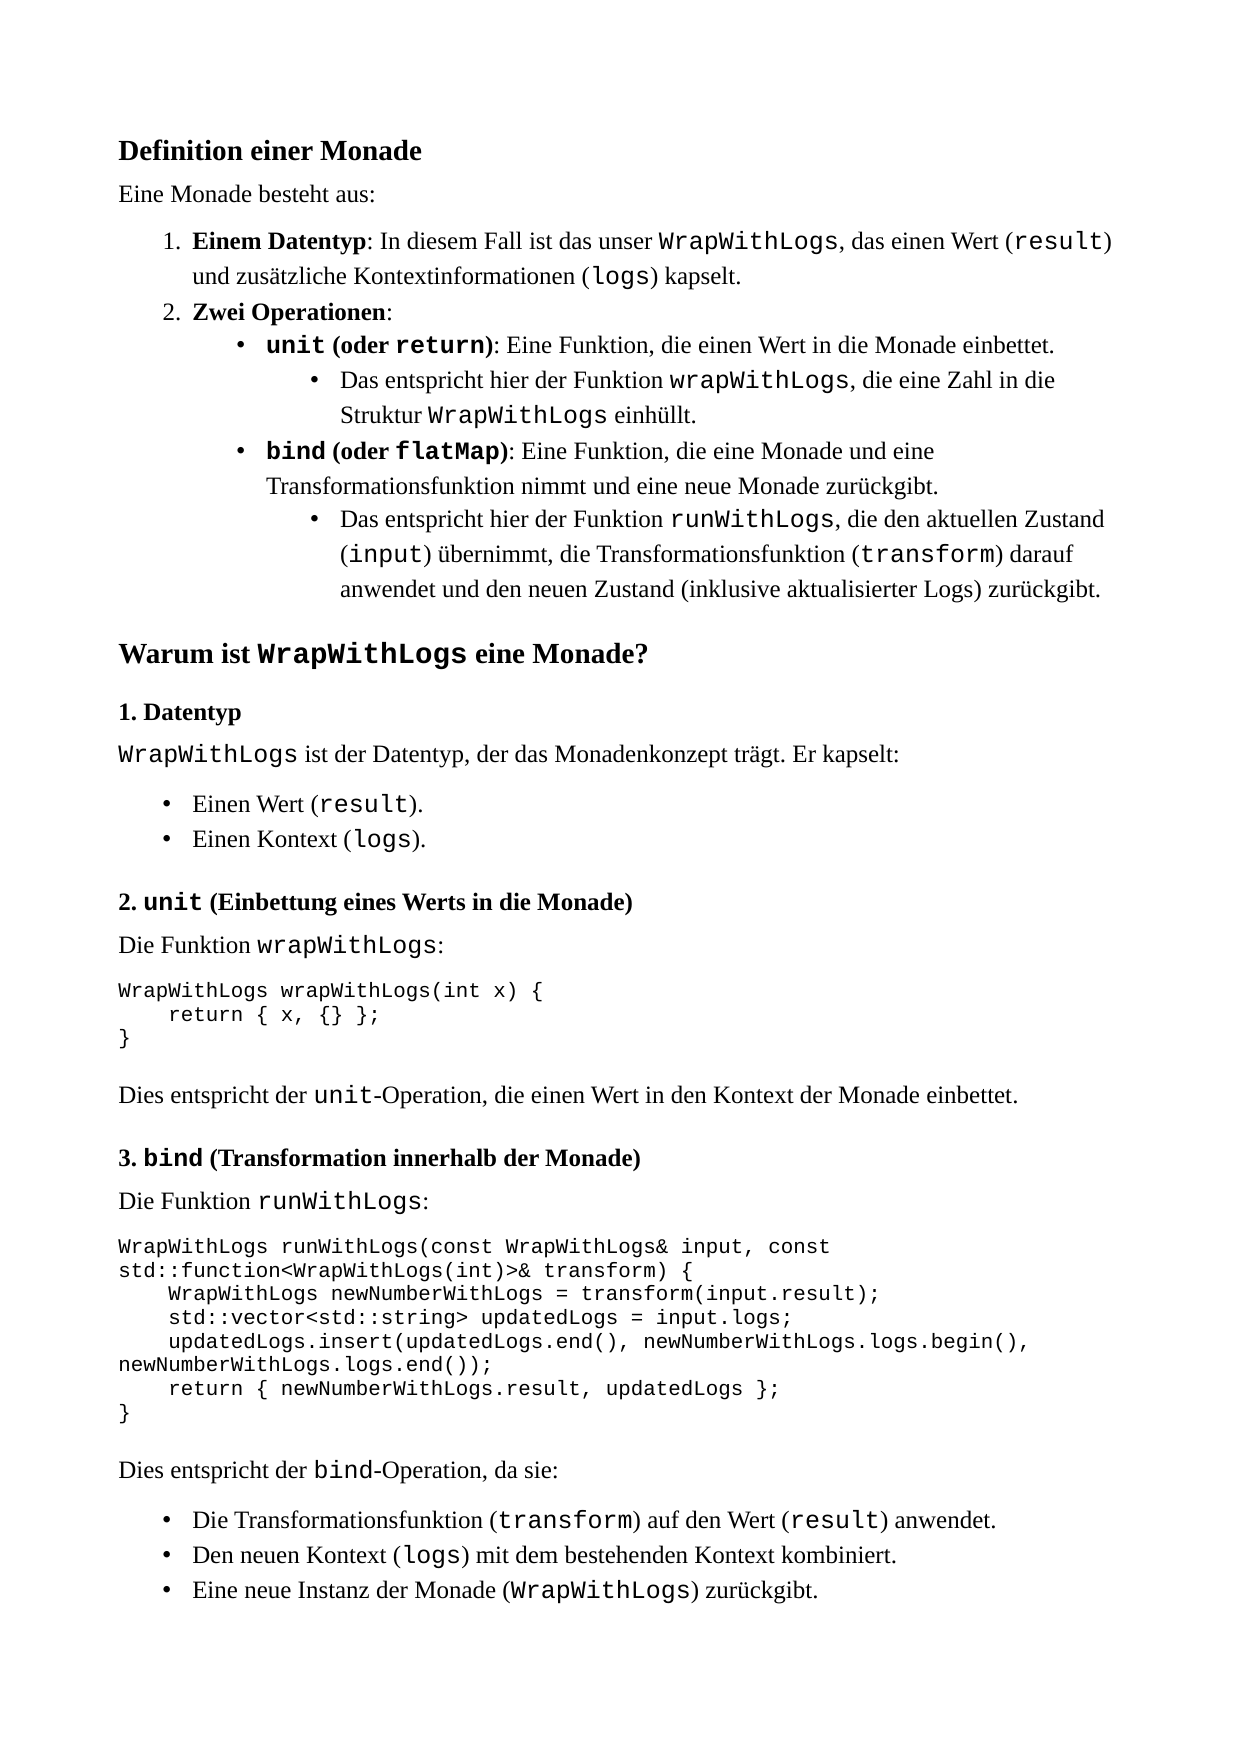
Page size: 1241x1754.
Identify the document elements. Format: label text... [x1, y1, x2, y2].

list Das entspricht hier der Funktion wrapWithLogs, die eine Zahl in die Struktur WrapWithLogs einhüllt. [310, 365, 1122, 431]
text WrapWithLogs runWithLogs(const WrapWithLogs& input, const std::function<WrapWithLogs(int)>& transform) { [118, 1236, 1122, 1283]
subtitle 2. unit (Einbettung eines Werts in die Monade) [118, 887, 1122, 917]
list Die Transformationsfunktion (transform) auf den Wert (result) anwendet. [162, 1505, 1122, 1536]
text Eine Monade besteht aus: [118, 179, 1122, 207]
text WrapWithLogs ist der Datentyp, der das Monadenkonzept trägt. Er kapselt: [118, 739, 1122, 769]
list Den neuen Kontext (logs) mit dem bestehenden Kontext kombiniert. [162, 1540, 1122, 1571]
list Einem Datentyp: In diesem Fall ist das unser WrapWithLogs, das einen Wert (result) und zusätzliche Kontextinformationen (logs) kapselt. [162, 226, 1122, 292]
list Eine neue Instanz der Monade (WrapWithLogs) zurückgibt. [162, 1576, 1122, 1606]
subtitle 1. Datentyp [118, 697, 1122, 726]
text updatedLogs.insert(updatedLogs.end(), newNumberWithLogs.logs.begin(), newNumberWithLogs.logs.end()); [118, 1331, 1122, 1378]
list Einen Kontext (logs). [162, 824, 1122, 855]
subtitle 3. bind (Transformation innerhalb der Monade) [118, 1143, 1122, 1174]
list bind (oder flatMap): Eine Funktion, die eine Monade und eine Transformationsfunktion nimmt und eine neue Monade zurückgibt. [236, 436, 1122, 500]
list Zwei Operationen: [162, 297, 1122, 326]
text WrapWithLogs wrapWithLogs(int x) { [118, 980, 1122, 1003]
text return { x, {} }; [118, 1003, 1122, 1027]
text Die Funktion runWithLogs: [118, 1186, 1122, 1217]
text Dies entspricht der unit-Operation, die einen Wert in den Kontext der Monade einbettet. [118, 1080, 1122, 1111]
list Einen Wert (result). [162, 789, 1122, 819]
text WrapWithLogs newNumberWithLogs = transform(input.result); [118, 1283, 1122, 1307]
text std::vector<std::string> updatedLogs = input.logs; [118, 1307, 1122, 1331]
text Die Funktion wrapWithLogs: [118, 930, 1122, 961]
subtitle Warum ist WrapWithLogs eine Monade? [118, 636, 1122, 672]
text } [118, 1027, 1122, 1051]
list Das entspricht hier der Funktion runWithLogs, die den aktuellen Zustand (input) übernimmt, die Transformationsfunktion (transform) darauf anwendet und den neuen Zustand (inklusive aktualisierter Logs) zurückgibt. [310, 504, 1122, 603]
subtitle Definition einer Monade [118, 133, 1122, 166]
list unit (oder return): Eine Funktion, die einen Wert in die Monade einbettet. [236, 330, 1122, 361]
text return { newNumberWithLogs.result, updatedLogs }; [118, 1378, 1122, 1402]
text Dies entspricht der bind-Operation, da sie: [118, 1455, 1122, 1486]
text } [118, 1402, 1122, 1425]
